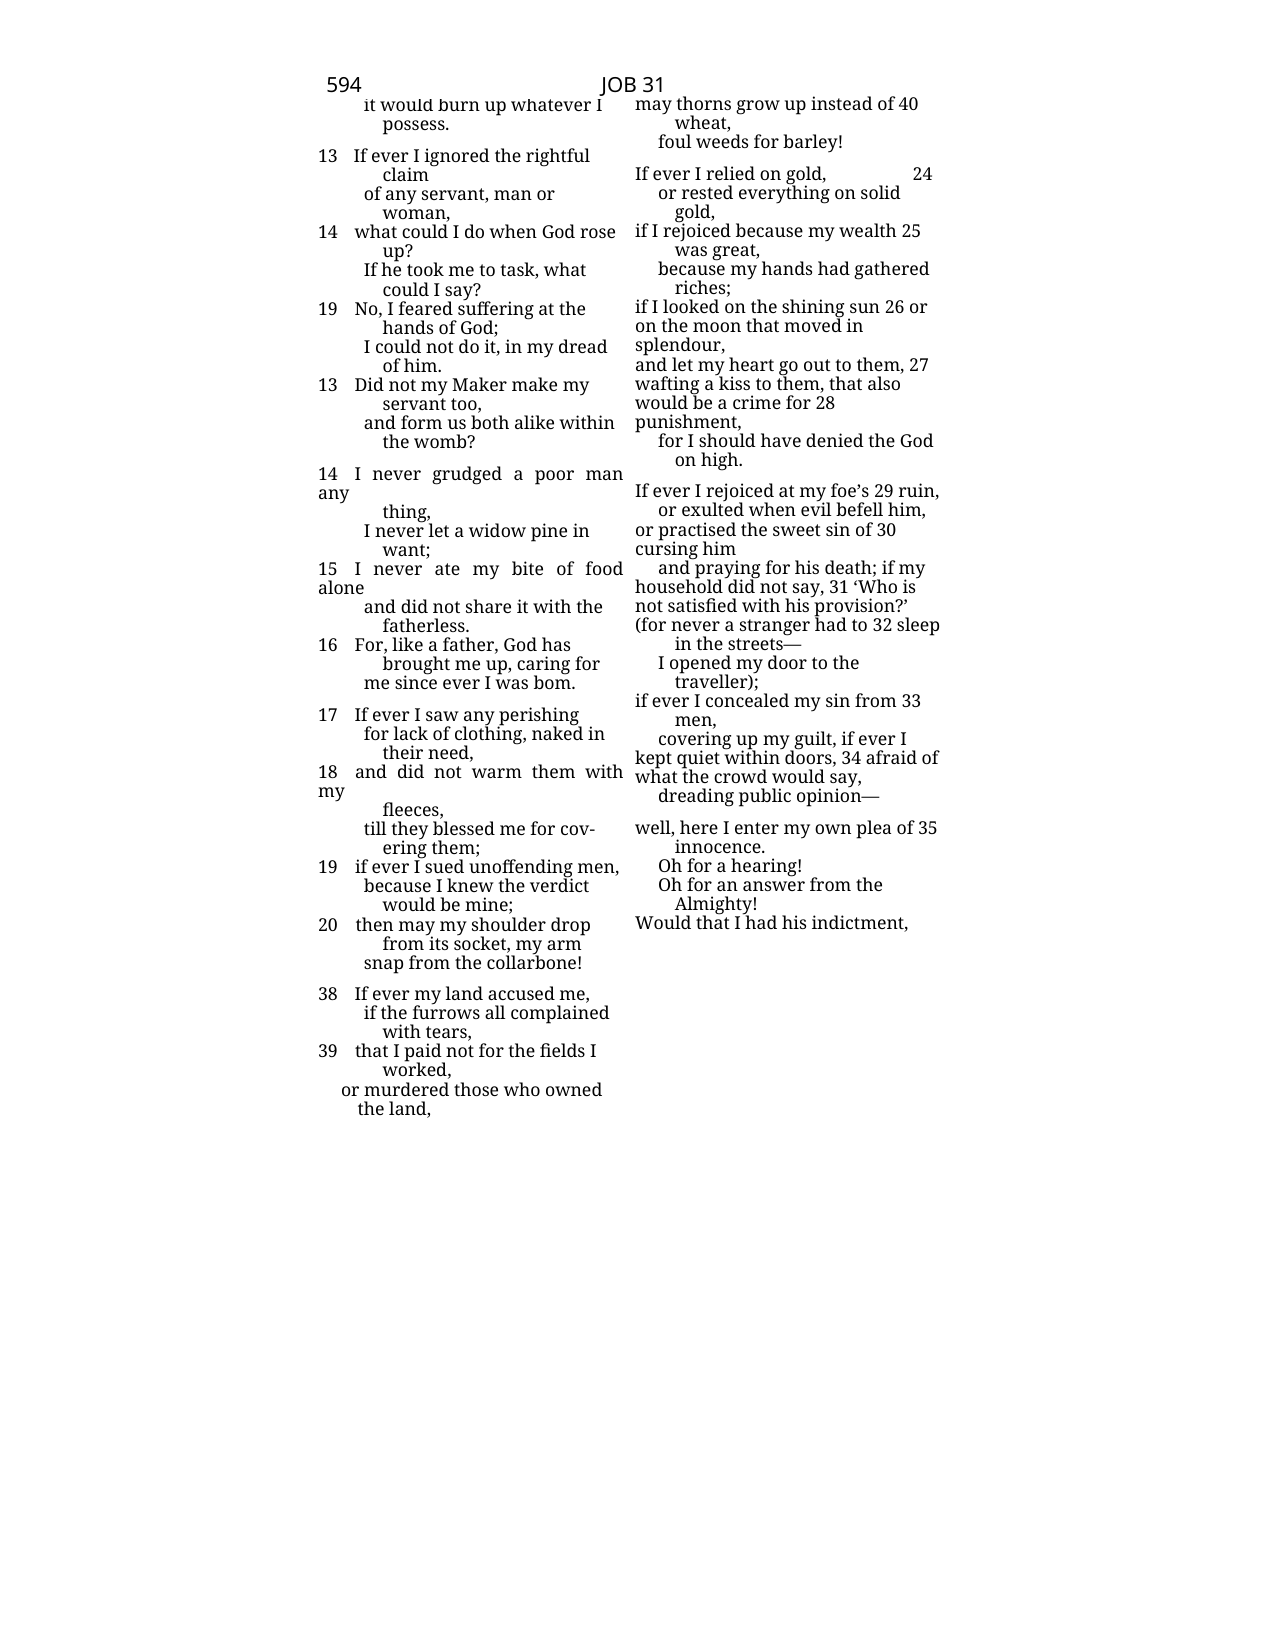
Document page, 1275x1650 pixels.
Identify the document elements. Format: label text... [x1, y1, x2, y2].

list No, I feared suffering at the hands of God; [318, 300, 624, 338]
text if ever I concealed my sin from 33 men, [635, 692, 941, 730]
text or murdered those who owned the land, [341, 1081, 624, 1119]
text covering up my guilt, if ever I kept quiet within doors, 34 afraid of what the crowd would say, [635, 730, 941, 788]
text (for never a stranger had to 32 sleep in the streets— [635, 616, 941, 654]
list if ever I sued unoffending men, [318, 858, 624, 878]
text well, here I enter my own plea of 35 innocence. [635, 819, 941, 857]
list If ever I ignored the rightful [318, 147, 624, 166]
text till they blessed me for cov­ering them; [364, 820, 624, 858]
text it would burn up whatever I possess. [364, 99, 624, 134]
text brought me up, caring for me since ever I was bom. [364, 655, 624, 693]
text if I looked on the shining sun 26 or on the moon that moved in splendour, [635, 298, 941, 356]
list For, like a father, God has [318, 636, 624, 655]
text and let my heart go out to them, 27 wafting a kiss to them, that also would be a crime for 28 punishment, [635, 356, 941, 432]
text worked, [364, 1062, 624, 1081]
text If he took me to task, what could I say? [364, 262, 624, 300]
list I never grudged a poor man any­ [318, 465, 624, 503]
list If ever I saw any perishing [318, 706, 624, 725]
text If ever I rejoiced at my foe’s 29 ruin, [635, 483, 941, 502]
list what could I do when God rose [318, 223, 624, 243]
text and did not share it with the fatherless. [364, 598, 624, 636]
list If ever my land accused me, [318, 985, 624, 1004]
list Did not my Maker make my [318, 376, 624, 395]
text I opened my door to the traveller); [658, 654, 941, 692]
text or rested everything on solid gold, [658, 184, 941, 222]
text and praying for his death; if my household did not say, 31 ‘Who is not satisfied with his provision?’ [635, 559, 941, 616]
text of any servant, man or woman, [364, 185, 624, 223]
text for I should have denied the God on high. [658, 432, 941, 470]
text Oh for an answer from the Almighty! [658, 876, 941, 914]
text for lack of clothing, naked in their need, [364, 725, 624, 763]
text I never let a widow pine in want; [364, 522, 624, 560]
text from its socket, my arm snap from the collar­bone! [364, 935, 624, 973]
text because I knew the verdict would be mine; [364, 878, 624, 916]
list and did not warm them with my [318, 763, 624, 801]
text fleeces, [364, 801, 624, 820]
text servant too, [364, 395, 624, 414]
list then may my shoulder drop [318, 916, 624, 935]
text if I rejoiced because my wealth 25 was great, [635, 222, 941, 260]
list that I paid not for the fields I [318, 1043, 624, 1062]
text If ever I relied on gold, 24 [635, 165, 941, 184]
text Oh for a hearing! [658, 857, 941, 876]
text and form us both alike within the womb? [364, 414, 624, 452]
text I could not do it, in my dread of him. [364, 338, 624, 376]
text dreading public opinion— [658, 788, 941, 807]
text thing, [364, 503, 624, 522]
text up? [364, 243, 624, 262]
text if the furrows all complained with tears, [364, 1004, 624, 1043]
text because my hands had gath­ered riches; [658, 260, 941, 298]
text claim [364, 166, 624, 185]
text or exulted when evil befell him, or practised the sweet sin of 30 cursing him [635, 502, 941, 559]
text foul weeds for barley! [658, 133, 941, 153]
list I never ate my bite of food alone [318, 560, 624, 598]
text may thorns grow up instead of 40 wheat, [635, 95, 941, 133]
text Would that I had his indict­ment, [635, 914, 941, 933]
